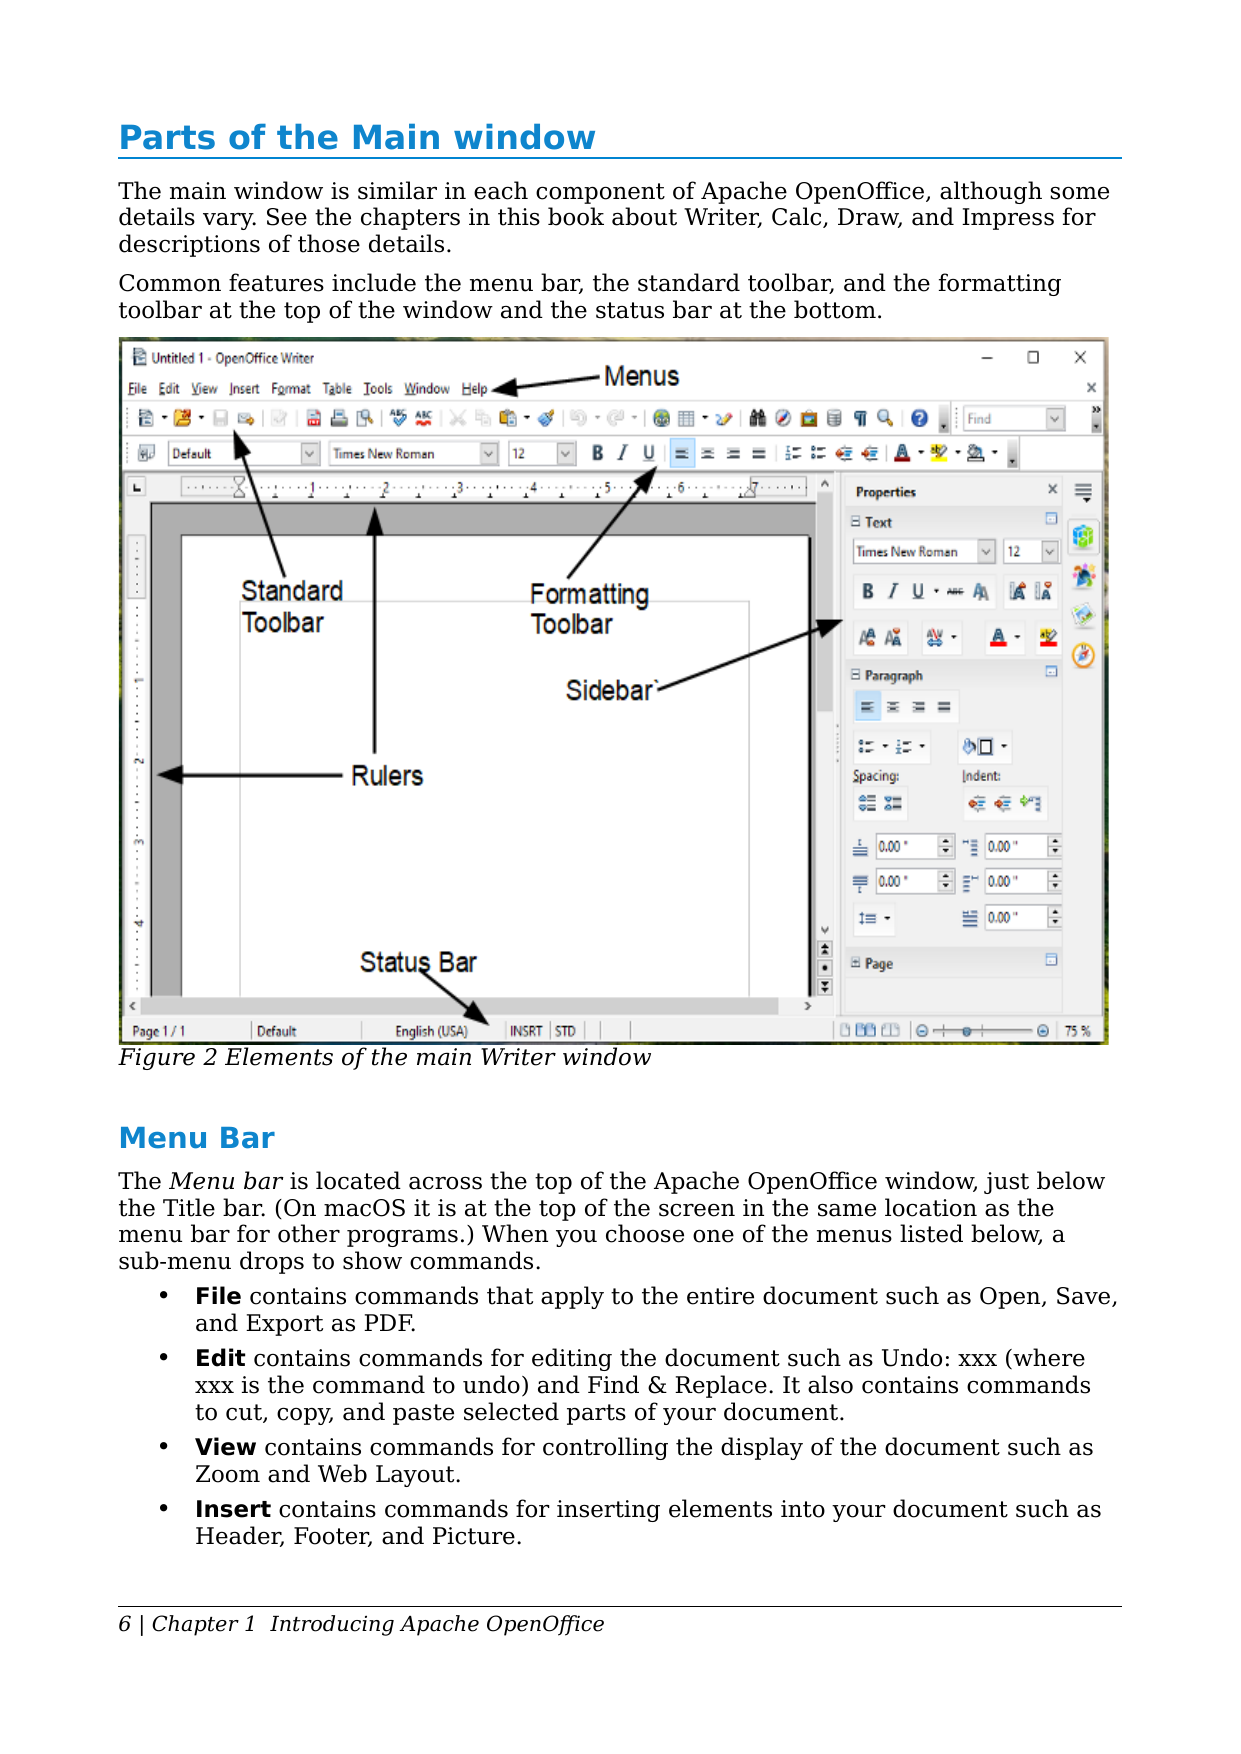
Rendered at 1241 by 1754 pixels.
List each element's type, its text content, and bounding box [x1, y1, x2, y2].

text Figure 2 Elements of the main Writer window [119, 1045, 1109, 1071]
list Insert contains commands for inserting elements into your document such as Header, Footer, and Picture. [156, 1494, 1122, 1550]
list View contains commands for controlling the display of the document such as Zoom and Web Layout. [156, 1432, 1122, 1488]
picture [118, 337, 1109, 1045]
list File contains commands that apply to the entire document such as Open, Save, and Export as PDF. [156, 1281, 1122, 1337]
text Common features include the menu bar, the standard toolbar, and the formatting toolbar at the top of the window and the status bar at the bottom. [118, 270, 1122, 324]
subtitle Parts of the Main window [118, 118, 1122, 157]
subtitle Menu Bar [118, 1122, 1122, 1156]
list The Menu bar is located across the top of the Apache OpenOffice window, just below the Title bar. (On macOS it is at the top of the screen in the same location as the menu bar for other programs.) When you choose one of the menus listed below, a sub-menu drops to show commands. [118, 1168, 1122, 1275]
list Edit contains commands for editing the document such as Undo: xxx (where xxx is the command to undo) and Find & Replace. It also contains commands to cut, copy, and paste selected parts of your document. [156, 1343, 1122, 1426]
text The main window is similar in each component of Apache OpenOffice, although some details vary. See the chapters in this book about Writer, Calc, Draw, and Impress for descriptions of those details. [118, 178, 1122, 258]
